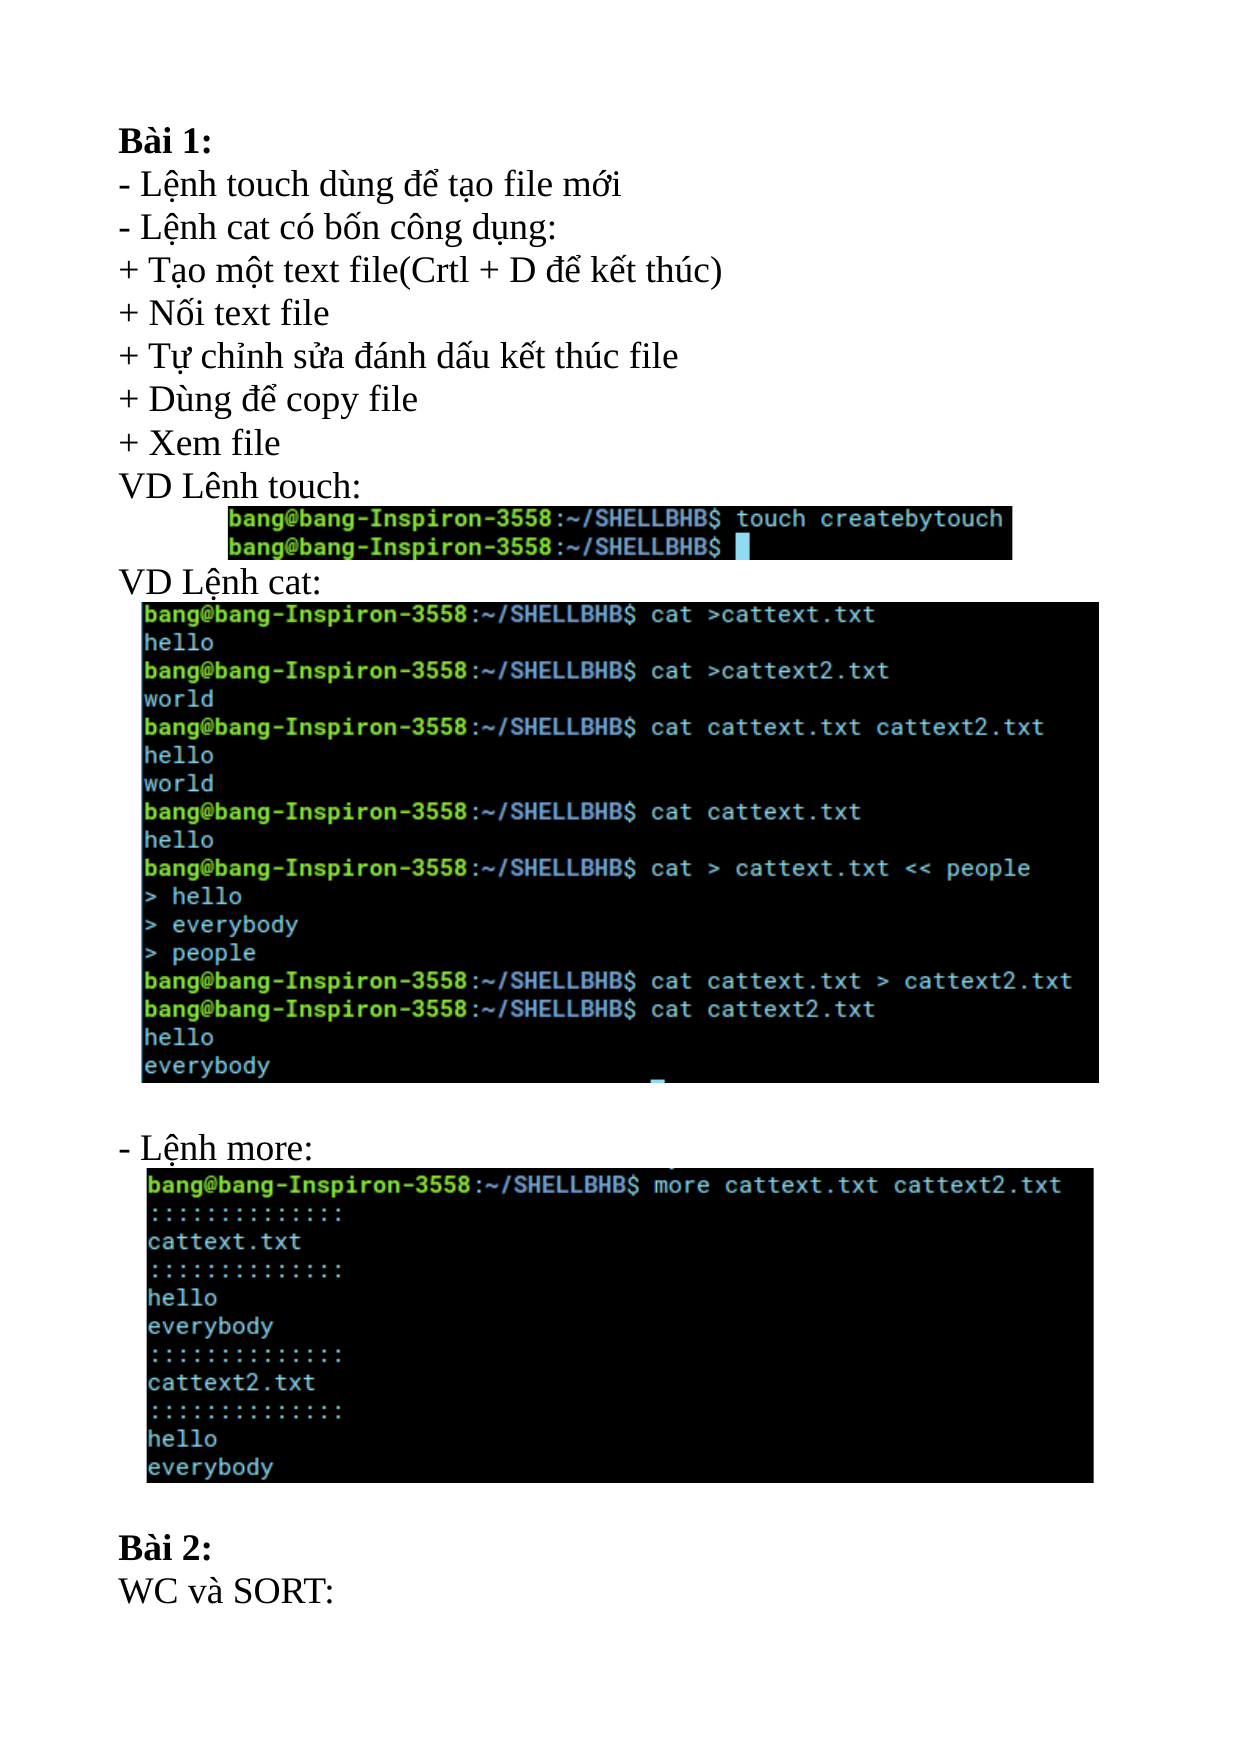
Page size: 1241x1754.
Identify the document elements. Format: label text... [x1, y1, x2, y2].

picture [146, 1168, 1094, 1483]
text - Lệnh more: [118, 1125, 1122, 1168]
picture [227, 506, 1013, 560]
text VD Lệnh cat: [118, 506, 1122, 602]
text Bài 2: [118, 1526, 1122, 1569]
text + Xem file [118, 420, 1122, 463]
text - Lệnh touch dùng để tạo file mới [118, 161, 1122, 204]
text - Lệnh cat có bốn công dụng: [118, 204, 1122, 247]
text WC và SORT: [118, 1569, 1122, 1612]
text + Nối text file [118, 291, 1122, 334]
text + Dùng để copy file [118, 377, 1122, 420]
text Bài 1: [118, 118, 1122, 161]
picture [144, 602, 1099, 1083]
text + Tạo một text file(Crtl + D để kết thúc) [118, 247, 1122, 291]
text VD Lênh touch: [118, 463, 1122, 506]
text + Tự chỉnh sửa đánh dấu kết thúc file [118, 334, 1122, 377]
